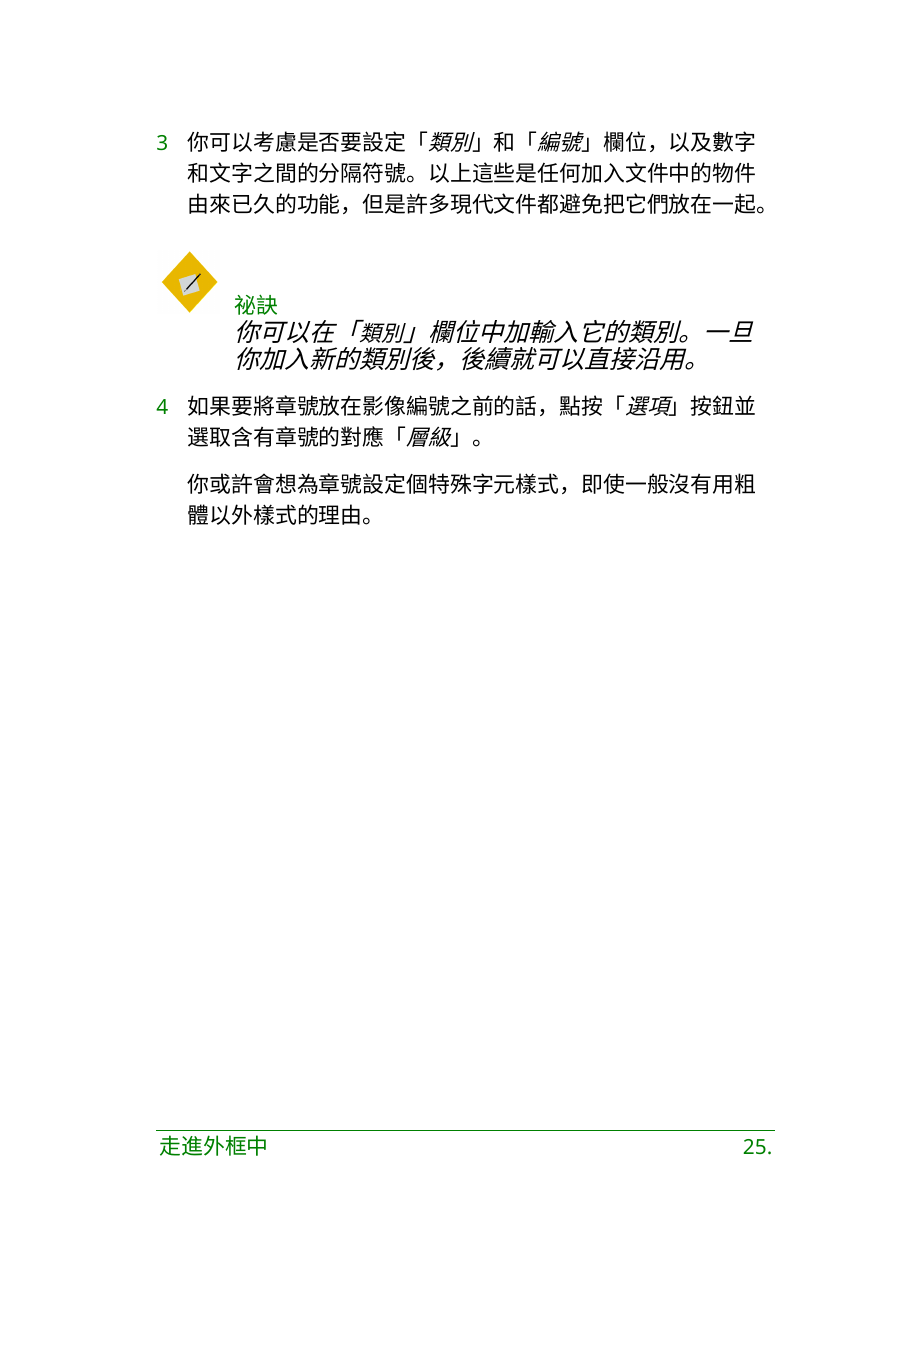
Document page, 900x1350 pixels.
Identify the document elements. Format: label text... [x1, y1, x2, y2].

text 你可以在「類別」欄位中加輸入它的類別。一旦你加入新的類別後，後續就可以直接沿用。 [234, 320, 775, 374]
text 你或許會想為章號設定個特殊字元樣式，即使一般沒有用粗體以外樣式的理由。 [187, 468, 775, 530]
list 祕訣 [156, 250, 775, 320]
picture [157, 250, 220, 314]
list 你可以考慮是否要設定「類別」和「編號」欄位，以及數字和文字之間的分隔符號。以上這些是任何加入文件中的物件由來已久的功能，但是許多現代文件都避免把它們放在一起。 [156, 125, 775, 219]
list 如果要將章號放在影像編號之前的話，點按「選項」按鈕並選取含有章號的對應「層級」。 [156, 389, 775, 452]
